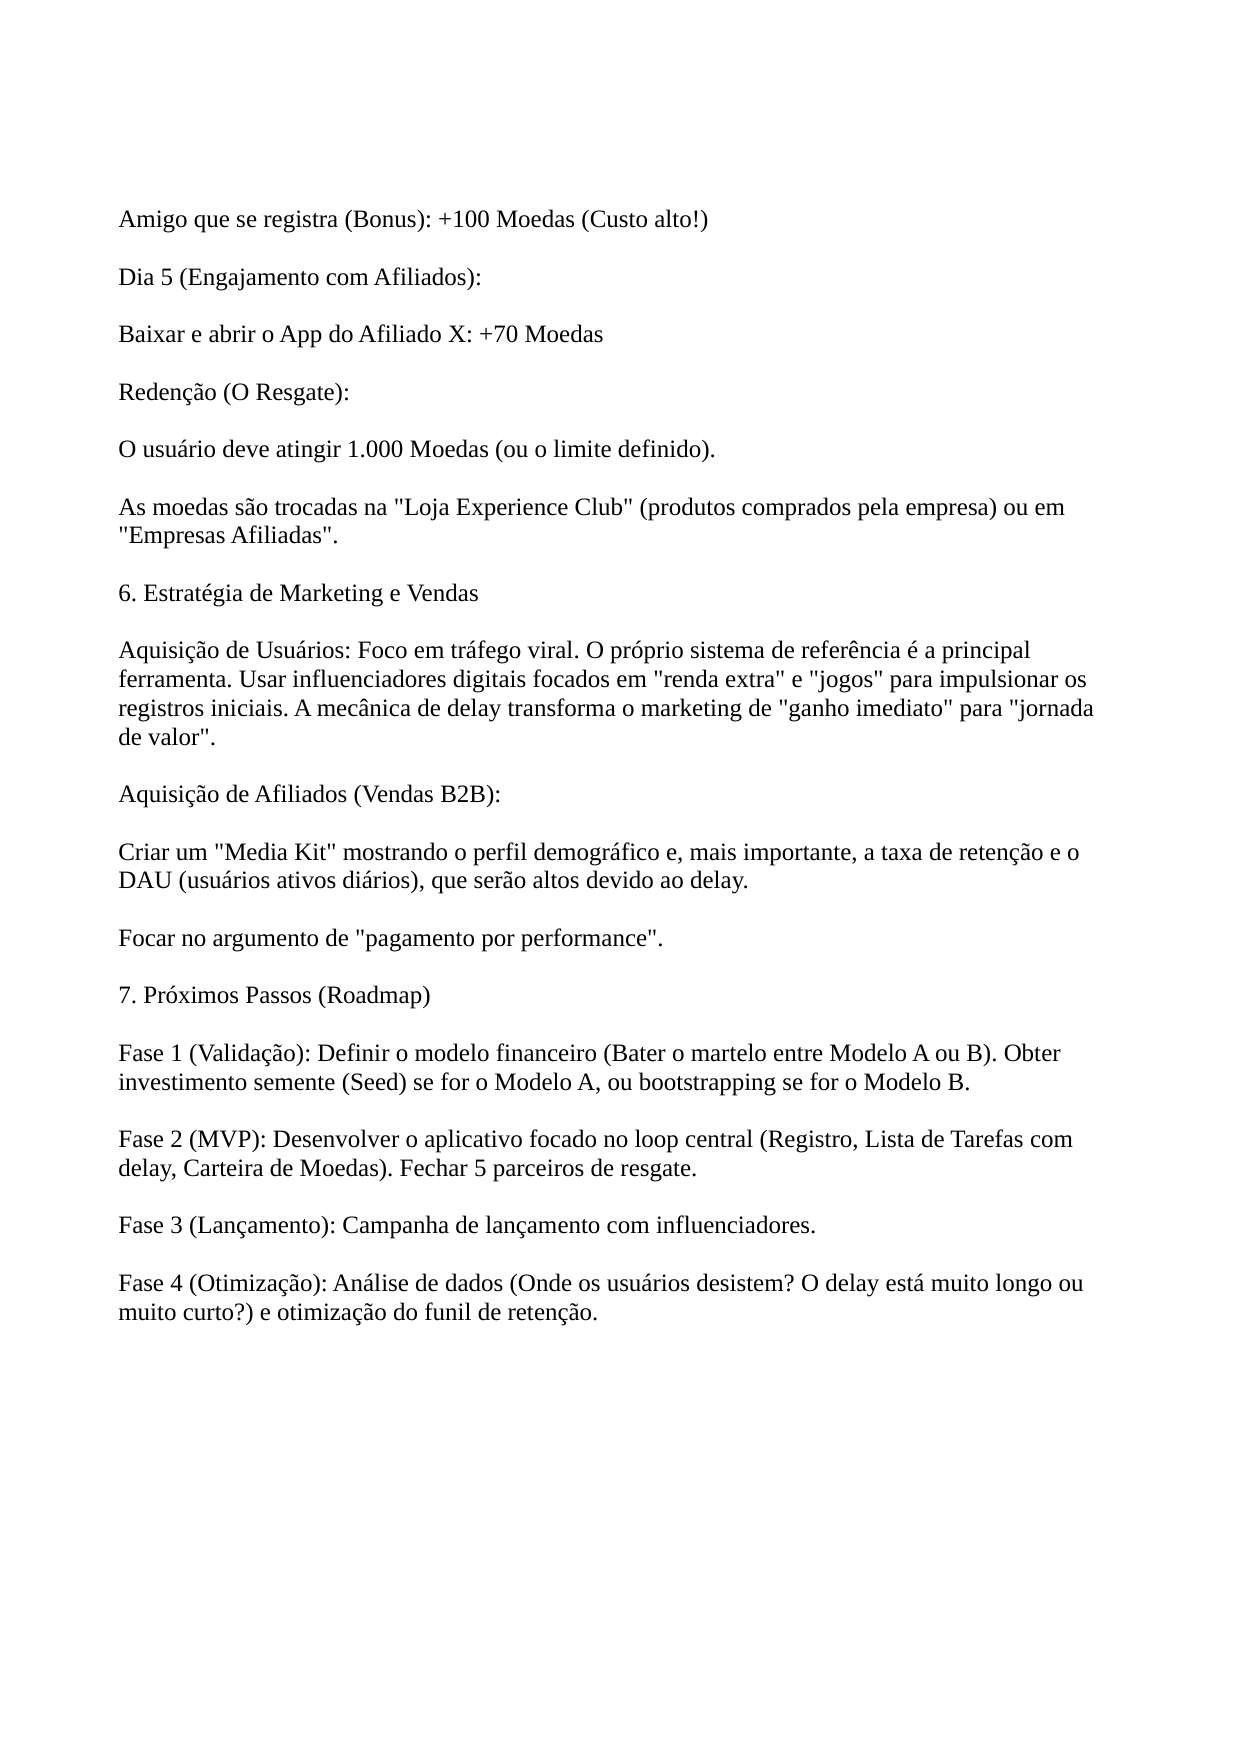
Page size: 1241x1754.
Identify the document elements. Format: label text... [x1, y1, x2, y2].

text As moedas são trocadas na "Loja Experience Club" (produtos comprados pela empresa) ou em "Empresas Afiliadas". [118, 492, 1122, 549]
text Fase 3 (Lançamento): Campanha de lançamento com influenciadores. [118, 1211, 1122, 1239]
text Amigo que se registra (Bonus): +100 Moedas (Custo alto!) [118, 204, 1122, 233]
text 6. Estratégia de Marketing e Vendas [118, 578, 1122, 607]
text Redenção (O Resgate): [118, 377, 1122, 406]
text Criar um "Media Kit" mostrando o perfil demográfico e, mais importante, a taxa de retenção e o DAU (usuários ativos diários), que serão altos devido ao delay. [118, 837, 1122, 894]
text Baixar e abrir o App do Afiliado X: +70 Moedas [118, 319, 1122, 348]
text Dia 5 (Engajamento com Afiliados): [118, 262, 1122, 291]
text Fase 4 (Otimização): Análise de dados (Onde os usuários desistem? O delay está muito longo ou muito curto?) e otimização do funil de retenção. [118, 1268, 1122, 1326]
text O usuário deve atingir 1.000 Moedas (ou o limite definido). [118, 434, 1122, 463]
text Aquisição de Usuários: Foco em tráfego viral. O próprio sistema de referência é a principal ferramenta. Usar influenciadores digitais focados em "renda extra" e "jogos" para impulsionar os registros iniciais. A mecânica de delay transforma o marketing de "ganho imediato" para "jornada de valor". [118, 636, 1122, 751]
text Focar no argumento de "pagamento por performance". [118, 923, 1122, 952]
text 7. Próximos Passos (Roadmap) [118, 981, 1122, 1009]
text Aquisição de Afiliados (Vendas B2B): [118, 779, 1122, 808]
text Fase 1 (Validação): Definir o modelo financeiro (Bater o martelo entre Modelo A ou B). Obter investimento semente (Seed) se for o Modelo A, ou bootstrapping se for o Modelo B. [118, 1038, 1122, 1096]
text Fase 2 (MVP): Desenvolver o aplicativo focado no loop central (Registro, Lista de Tarefas com delay, Carteira de Moedas). Fechar 5 parceiros de resgate. [118, 1124, 1122, 1182]
